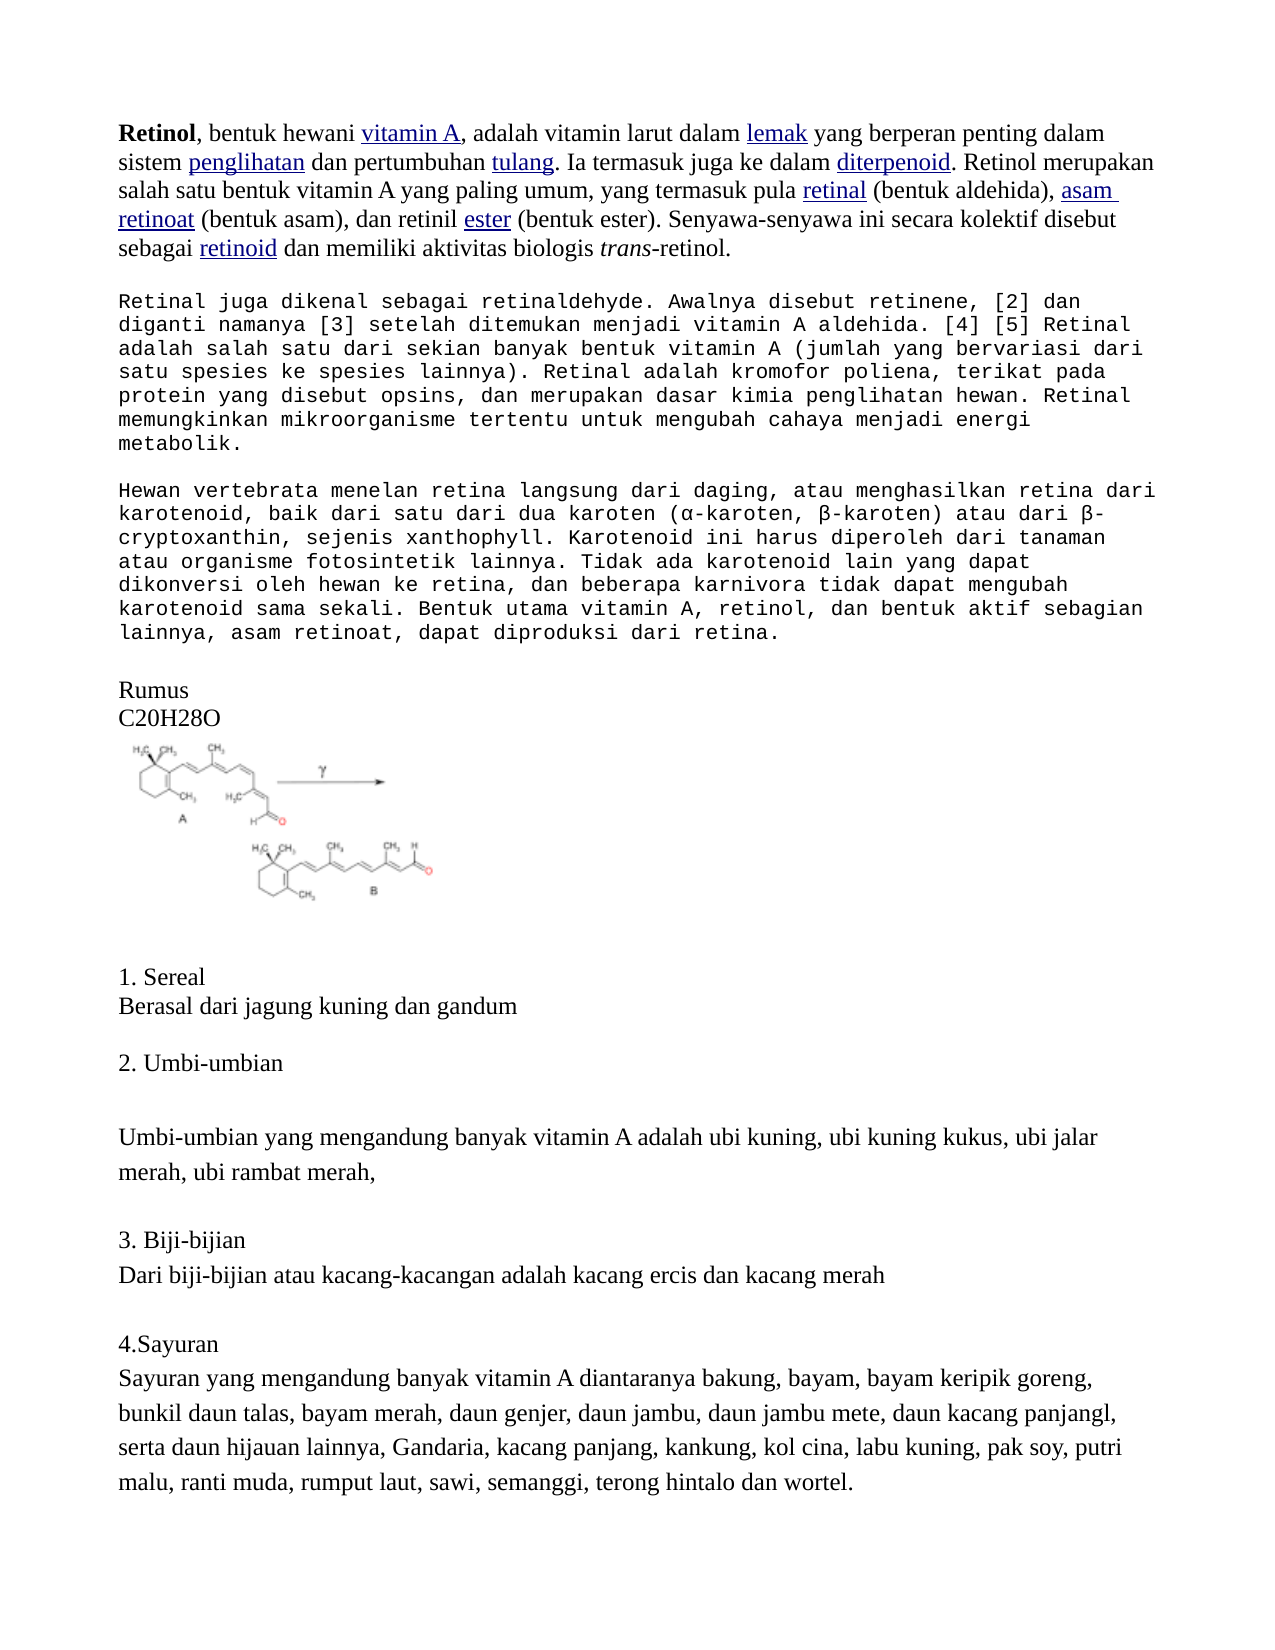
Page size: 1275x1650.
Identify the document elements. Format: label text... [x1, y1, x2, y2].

text Retinal juga dikenal sebagai retinaldehyde. Awalnya disebut retinene, [2] dan diganti namanya [3] setelah ditemukan menjadi vitamin A aldehida. [4] [5] Retinal adalah salah satu dari sekian banyak bentuk vitamin A (jumlah yang bervariasi dari satu spesies ke spesies lainnya). Retinal adalah kromofor poliena, terikat pada protein yang disebut opsins, dan merupakan dasar kimia penglihatan hewan. Retinal memungkinkan mikroorganisme tertentu untuk mengubah cahaya menjadi energi metabolik. [118, 291, 1157, 456]
text 1. Sereal Berasal dari jagung kuning dan gandum 2. Umbi-umbian [118, 962, 1157, 1077]
text Umbi-umbian yang mengandung banyak vitamin A adalah ubi kuning, ubi kuning kukus, ubi jalar merah, ubi rambat merah, 3. Biji-bijian Dari biji-bijian atau kacang-kacangan adalah kacang ercis dan kacang merah 4.Sayuran Sayuran yang mengandung banyak vitamin A diantaranya bakung, bayam, bayam keripik goreng, bunkil daun talas, bayam merah, daun genjer, daun jambu, daun jambu mete, daun kacang panjangl, serta daun hijauan lainnya, Gandaria, kacang panjang, kankung, kol cina, labu kuning, pak soy, putri malu, ranti muda, rumput laut, sawi, semanggi, terong hintalo dan wortel. [118, 1122, 1157, 1530]
text Hewan vertebrata menelan retina langsung dari daging, atau menghasilkan retina dari karotenoid, baik dari satu dari dua karoten (α-karoten, β-karoten) atau dari β-cryptoxanthin, sejenis xanthophyll. Karotenoid ini harus diperoleh dari tanaman atau organisme fotosintetik lainnya. Tidak ada karotenoid lain yang dapat dikonversi oleh hewan ke retina, dan beberapa karnivora tidak dapat mengubah karotenoid sama sekali. Bentuk utama vitamin A, retinol, dan bentuk aktif sebagian lainnya, asam retinoat, dapat diproduksi dari retina. [118, 480, 1157, 645]
text Rumus [118, 675, 1157, 703]
text Retinol, bentuk hewani vitamin A, adalah vitamin larut dalam lemak yang berperan penting dalam sistem penglihatan dan pertumbuhan tulang. Ia termasuk juga ke dalam diterpenoid. Retinol merupakan salah satu bentuk vitamin A yang paling umum, yang termasuk pula retinal (bentuk aldehida), asam retinoat (bentuk asam), dan retinil ester (bentuk ester). Senyawa-senyawa ini secara kolektif disebut sebagai retinoid dan memiliki aktivitas biologis trans-retinol. [118, 118, 1157, 262]
picture [127, 742, 436, 904]
text C20H28O [118, 703, 1157, 732]
